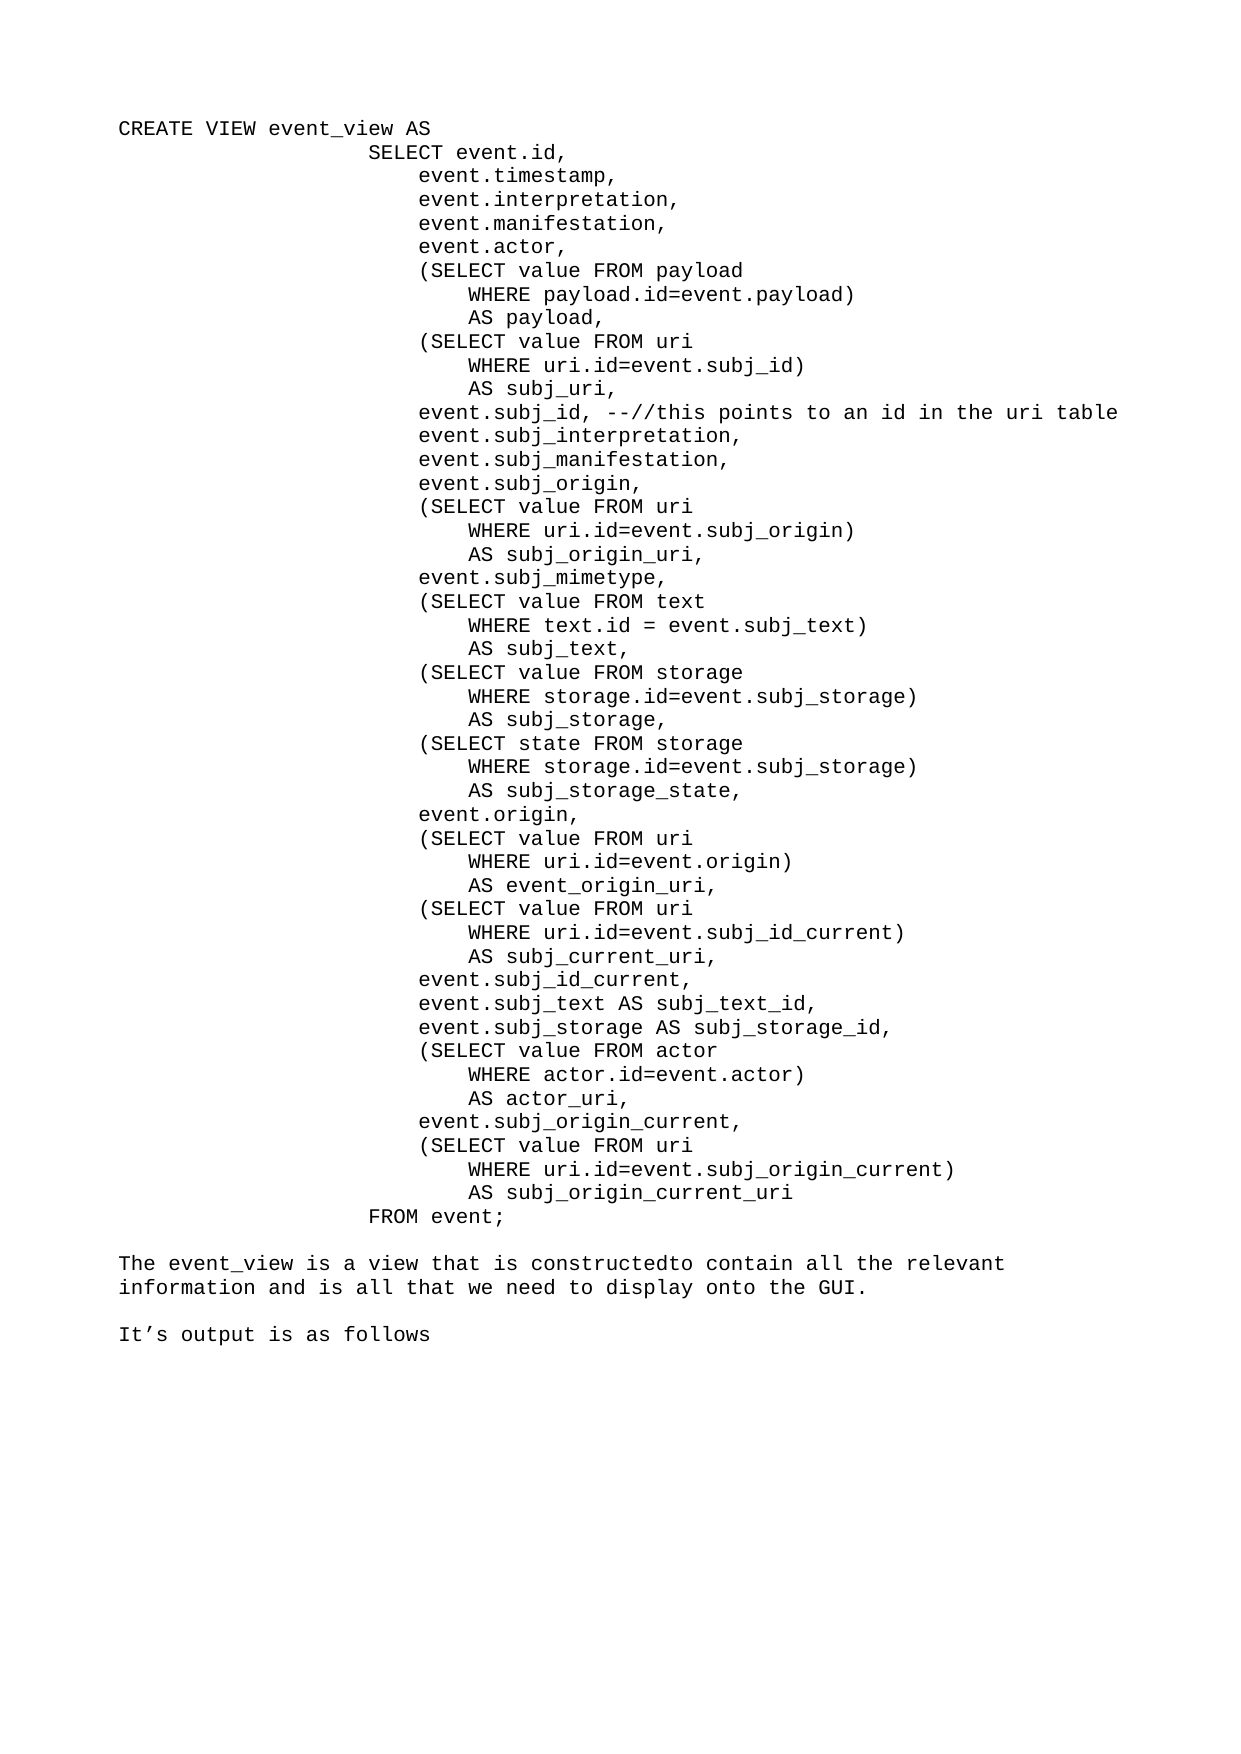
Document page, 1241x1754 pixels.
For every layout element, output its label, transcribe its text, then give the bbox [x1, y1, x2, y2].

text AS subj_uri, [118, 378, 1122, 402]
text AS payload, [118, 307, 1122, 331]
text event.subj_origin_current, [118, 1111, 1122, 1135]
text event.actor, [118, 236, 1122, 260]
text event.origin, [118, 804, 1122, 827]
text The event_view is a view that is constructedto contain all the relevant information and is all that we need to display onto the GUI. [118, 1253, 1122, 1300]
text AS subj_storage, [118, 709, 1122, 733]
text (SELECT value FROM uri [118, 496, 1122, 520]
text event.subj_text AS subj_text_id, [118, 993, 1122, 1017]
text (SELECT value FROM uri [118, 1135, 1122, 1158]
text WHERE storage.id=event.subj_storage) [118, 757, 1122, 780]
text AS subj_text, [118, 638, 1122, 662]
text event.subj_mimetype, [118, 567, 1122, 591]
text AS subj_origin_current_uri [118, 1182, 1122, 1206]
text WHERE uri.id=event.subj_origin_current) [118, 1158, 1122, 1182]
text event.subj_manifestation, [118, 449, 1122, 473]
text WHERE uri.id=event.origin) [118, 851, 1122, 875]
text WHERE uri.id=event.subj_id_current) [118, 922, 1122, 946]
text WHERE uri.id=event.subj_id) [118, 354, 1122, 378]
text (SELECT state FROM storage [118, 733, 1122, 757]
text event.interpretation, [118, 189, 1122, 213]
text (SELECT value FROM uri [118, 331, 1122, 354]
text event.timestamp, [118, 165, 1122, 189]
text WHERE uri.id=event.subj_origin) [118, 520, 1122, 544]
text WHERE actor.id=event.actor) [118, 1064, 1122, 1088]
text FROM event; [118, 1206, 1122, 1229]
text event.subj_id_current, [118, 969, 1122, 993]
text WHERE payload.id=event.payload) [118, 284, 1122, 307]
text (SELECT value FROM text [118, 591, 1122, 615]
text event.manifestation, [118, 213, 1122, 236]
text AS subj_storage_state, [118, 780, 1122, 804]
text WHERE text.id = event.subj_text) [118, 615, 1122, 638]
text SELECT event.id, [118, 142, 1122, 165]
text AS subj_current_uri, [118, 946, 1122, 969]
text (SELECT value FROM actor [118, 1040, 1122, 1064]
text event.subj_id, --//this points to an id in the uri table [118, 402, 1122, 426]
text It’s output is as follows [118, 1324, 1122, 1348]
text event.subj_origin, [118, 473, 1122, 496]
text event.subj_interpretation, [118, 426, 1122, 449]
text (SELECT value FROM uri [118, 898, 1122, 922]
text AS subj_origin_uri, [118, 544, 1122, 567]
text event.subj_storage AS subj_storage_id, [118, 1017, 1122, 1040]
text (SELECT value FROM payload [118, 260, 1122, 284]
text AS actor_uri, [118, 1088, 1122, 1111]
text WHERE storage.id=event.subj_storage) [118, 686, 1122, 709]
text AS event_origin_uri, [118, 875, 1122, 898]
text (SELECT value FROM storage [118, 662, 1122, 686]
text (SELECT value FROM uri [118, 827, 1122, 851]
text CREATE VIEW event_view AS [118, 118, 1122, 142]
